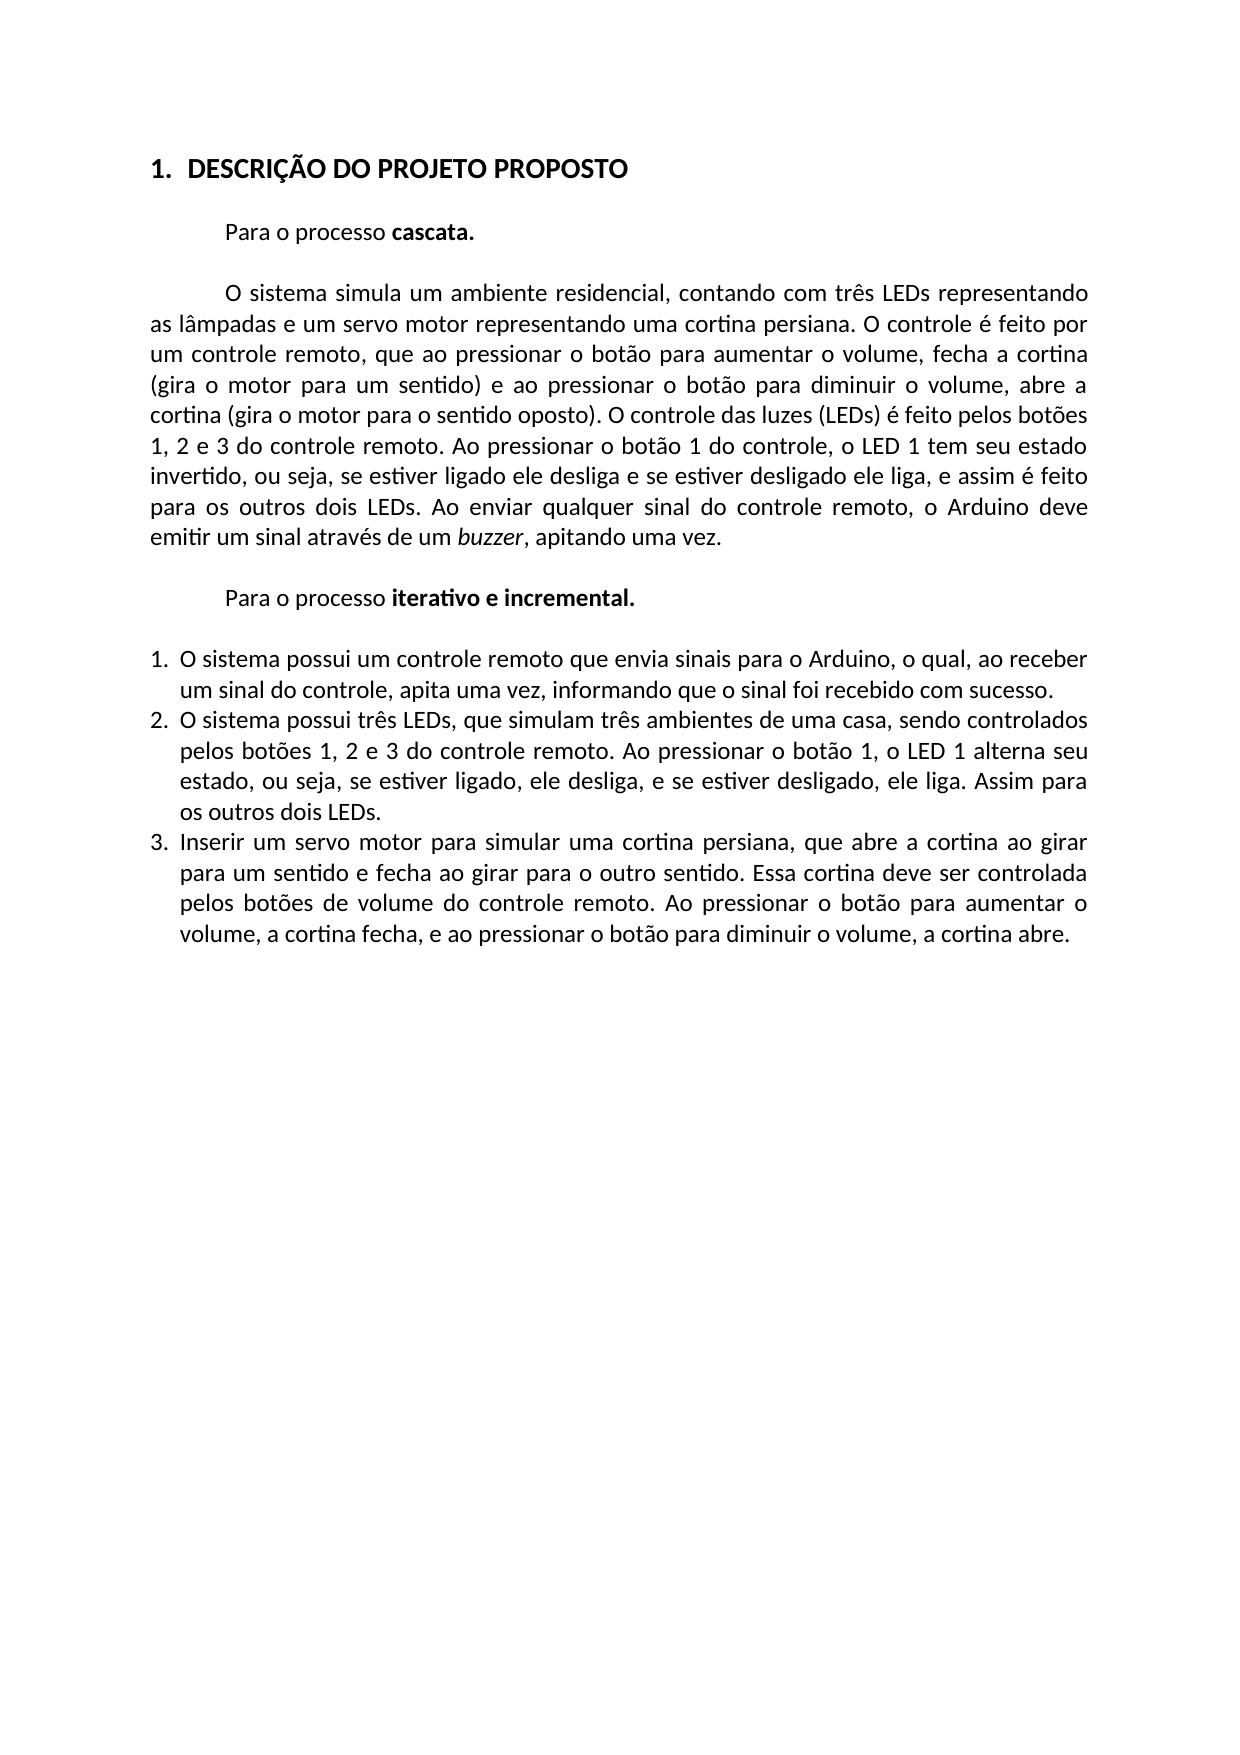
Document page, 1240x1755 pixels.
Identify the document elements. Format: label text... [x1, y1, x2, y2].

text O sistema simula um ambiente residencial, contando com três LEDs representando as lâmpadas e um servo motor representando uma cortina persiana. O controle é feito por um controle remoto, que ao pressionar o botão para aumentar o volume, fecha a cortina (gira o motor para um sentido) e ao pressionar o botão para diminuir o volume, abre a cortina (gira o motor para o sentido oposto). O controle das luzes (LEDs) é feito pelos botões 1, 2 e 3 do controle remoto. Ao pressionar o botão 1 do controle, o LED 1 tem seu estado invertido, ou seja, se estiver ligado ele desliga e se estiver desligado ele liga, e assim é feito para os outros dois LEDs. Ao enviar qualquer sinal do controle remoto, o Arduino deve emitir um sinal através de um buzzer, apitando uma vez. [150, 277, 1089, 552]
subtitle Descrição dO PROJETO PROPOSTO [150, 150, 1089, 186]
list O sistema possui um controle remoto que envia sinais para o Arduino, o qual, ao receber um sinal do controle, apita uma vez, informando que o sinal foi recebido com sucesso. [150, 643, 1089, 704]
list O sistema possui três LEDs, que simulam três ambientes de uma casa, sendo controlados pelos botões 1, 2 e 3 do controle remoto. Ao pressionar o botão 1, o LED 1 alterna seu estado, ou seja, se estiver ligado, ele desliga, e se estiver desligado, ele liga. Assim para os outros dois LEDs. [150, 704, 1089, 827]
text Para o processo iterativo e incremental. [150, 582, 1089, 613]
text Para o processo cascata. [150, 216, 1089, 247]
list Inserir um servo motor para simular uma cortina persiana, que abre a cortina ao girar para um sentido e fecha ao girar para o outro sentido. Essa cortina deve ser controlada pelos botões de volume do controle remoto. Ao pressionar o botão para aumentar o volume, a cortina fecha, e ao pressionar o botão para diminuir o volume, a cortina abre. [150, 827, 1089, 949]
